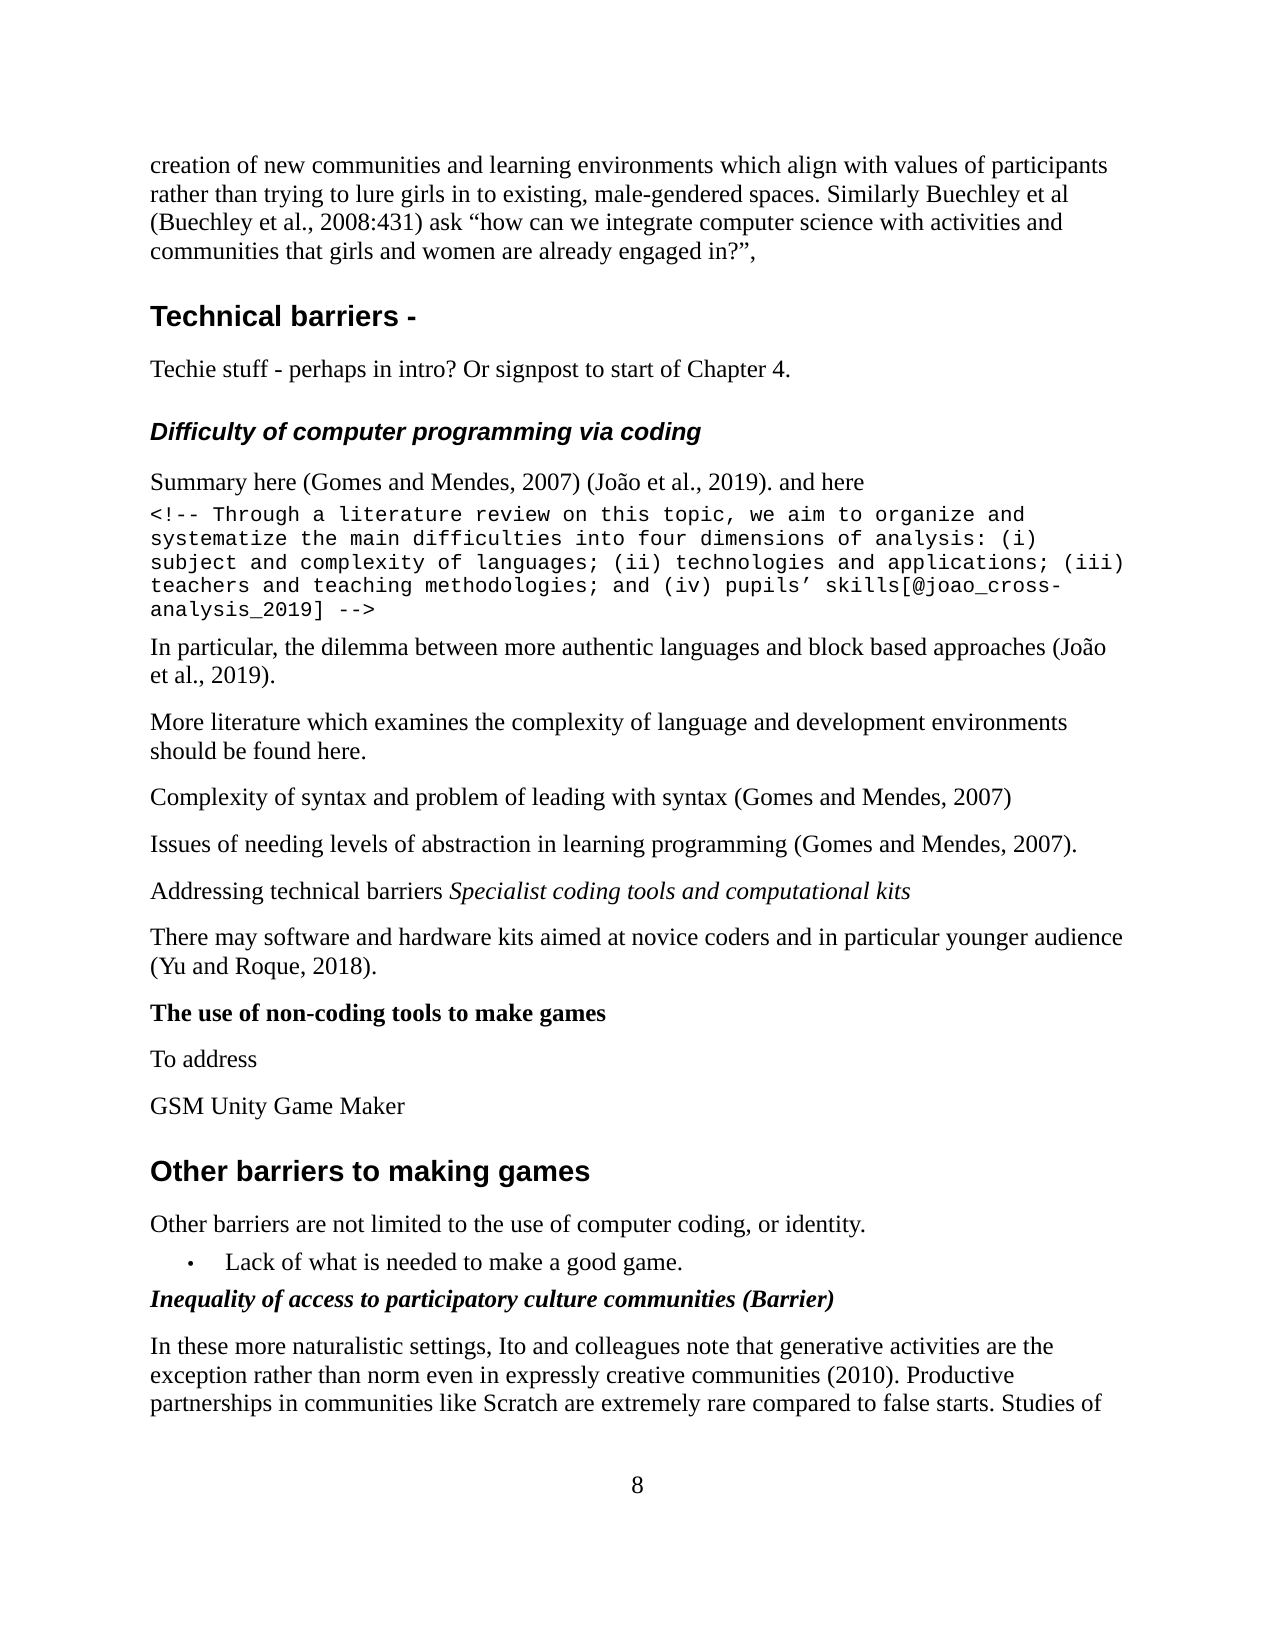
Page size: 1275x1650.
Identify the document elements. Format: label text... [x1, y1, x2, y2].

text creation of new communities and learning environments which align with values of participants rather than trying to lure girls in to existing, male-gendered spaces. Similarly Buechley et al (Buechley et al., 2008:431) ask “how can we integrate computer science with activities and communities that girls and women are already engaged in?”, [150, 150, 1125, 265]
text Addressing technical barriers Specialist coding tools and computational kits [150, 876, 1125, 904]
list Lack of what is needed to make a good game. [187, 1247, 1125, 1275]
text Issues of needing levels of abstraction in learning programming (Gomes and Mendes, 2007). [150, 829, 1125, 858]
text The use of non-coding tools to make games [150, 998, 1125, 1027]
text Complexity of syntax and problem of leading with syntax (Gomes and Mendes, 2007) [150, 782, 1125, 811]
text Techie stuff - perhaps in intro? Or signpost to start of Chapter 4. [150, 354, 1125, 383]
subtitle Difficulty of computer programming via coding [150, 417, 1125, 445]
text More literature which examines the complexity of language and development environments should be found here. [150, 707, 1125, 764]
text In these more naturalistic settings, Ito and colleagues note that generative activities are the exception rather than norm even in expressly creative communities (2010). Productive partnerships in communities like Scratch are extremely rare compared to false starts. Studies of [150, 1331, 1125, 1417]
subtitle Technical barriers - [150, 299, 1125, 332]
text In particular, the dilemma between more authentic languages and block based approaches (João et al., 2019). [150, 632, 1125, 689]
text Inequality of access to participatory culture communities (Barrier) [150, 1284, 1125, 1313]
subtitle Other barriers to making games [150, 1154, 1125, 1187]
text GSM Unity Game Maker [150, 1091, 1125, 1120]
text Other barriers are not limited to the use of computer coding, or identity. [150, 1209, 1125, 1238]
text To address [150, 1044, 1125, 1073]
text Summary here (Gomes and Mendes, 2007) (João et al., 2019). and here [150, 467, 1125, 495]
text There may software and hardware kits aimed at novice coders and in particular younger audience (Yu and Roque, 2018). [150, 922, 1125, 980]
text <!-- Through a literature review on this topic, we aim to organize and systematize the main difficulties into four dimensions of analysis: (i) subject and complexity of languages; (ii) technologies and applications; (iii) teachers and teaching methodologies; and (iv) pupils’ skills[@joao_cross-analysis_2019] --> [150, 504, 1125, 623]
